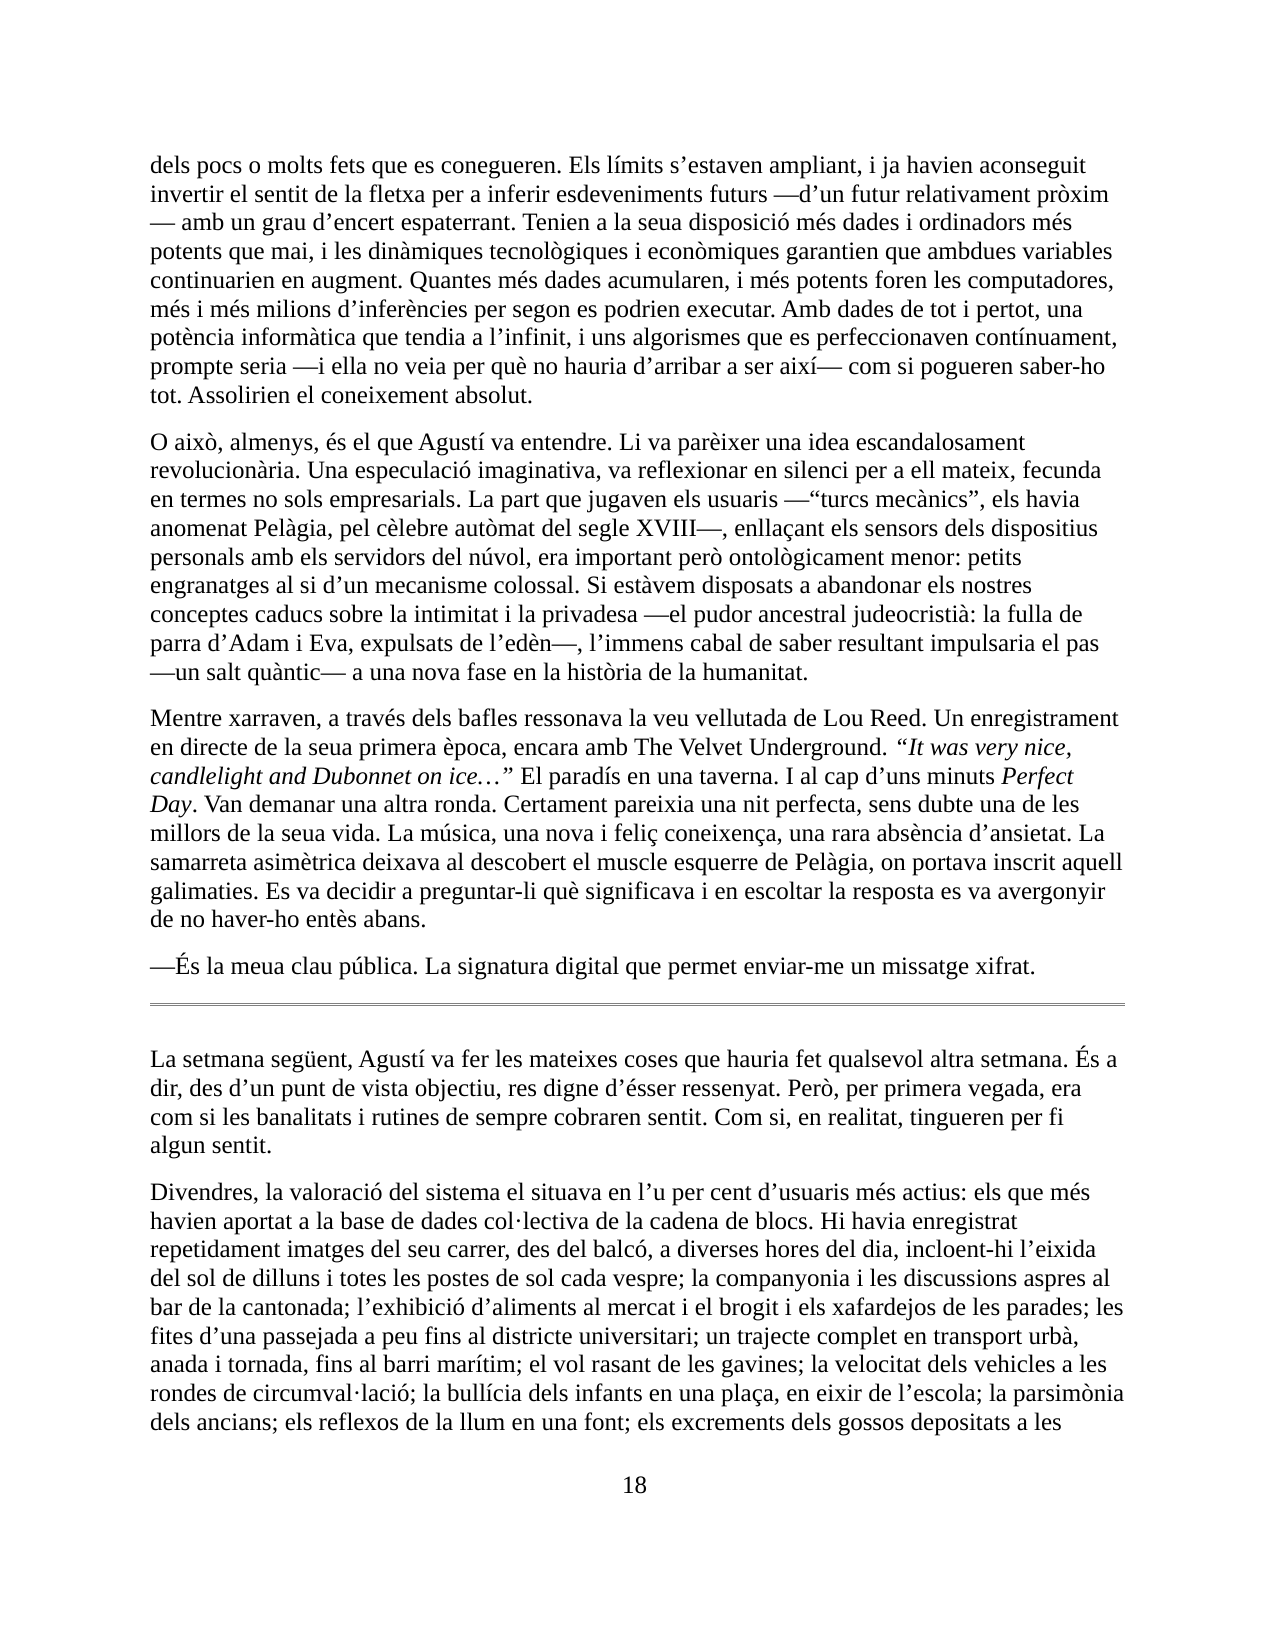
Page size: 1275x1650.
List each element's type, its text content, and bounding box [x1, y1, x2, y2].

text dels pocs o molts fets que es conegueren. Els límits s’estaven ampliant, i ja havien aconseguit invertir el sentit de la fletxa per a inferir esdeveniments futurs —d’un futur relativament pròxim— amb un grau d’encert espaterrant. Tenien a la seua disposició més dades i ordinadors més potents que mai, i les dinàmiques tecnològiques i econòmiques garantien que ambdues variables continuarien en augment. Quantes més dades acumularen, i més potents foren les computadores, més i més milions d’inferències per segon es podrien executar. Amb dades de tot i pertot, una potència informàtica que tendia a l’infinit, i uns algorismes que es perfeccionaven contínuament, prompte seria —i ella no veia per què no hauria d’arribar a ser així— com si pogueren saber-ho tot. Assolirien el coneixement absolut. [150, 150, 1125, 409]
text Divendres, la valoració del sistema el situava en l’u per cent d’usuaris més actius: els que més havien aportat a la base de dades col·lectiva de la cadena de blocs. Hi havia enregistrat repetidament imatges del seu carrer, des del balcó, a diverses hores del dia, incloent-hi l’eixida del sol de dilluns i totes les postes de sol cada vespre; la companyonia i les discussions aspres al bar de la cantonada; l’exhibició d’aliments al mercat i el brogit i els xafardejos de les parades; les fites d’una passejada a peu fins al districte universitari; un trajecte complet en transport urbà, anada i tornada, fins al barri marítim; el vol rasant de les gavines; la velocitat dels vehicles a les rondes de circumval·lació; la bullícia dels infants en una plaça, en eixir de l’escola; la parsimònia dels ancians; els reflexos de la llum en una font; els excrements dels gossos depositats a les [150, 1177, 1125, 1436]
text O això, almenys, és el que Agustí va entendre. Li va parèixer una idea escandalosament revolucionària. Una especulació imaginativa, va reflexionar en silenci per a ell mateix, fecunda en termes no sols empresarials. La part que jugaven els usuaris —“turcs mecànics”, els havia anomenat Pelàgia, pel cèlebre autòmat del segle XVIII—, enllaçant els sensors dels dispositius personals amb els servidors del núvol, era important però ontològicament menor: petits engranatges al si d’un mecanisme colossal. Si estàvem disposats a abandonar els nostres conceptes caducs sobre la intimitat i la privadesa —el pudor ancestral judeocristià: la fulla de parra d’Adam i Eva, expulsats de l’edèn—, l’immens cabal de saber resultant impulsaria el pas —un salt quàntic— a una nova fase en la història de la humanitat. [150, 427, 1125, 685]
text —És la meua clau pública. La signatura digital que permet enviar-me un missatge xifrat. [150, 951, 1125, 980]
text Mentre xarraven, a través dels bafles ressonava la veu vellutada de Lou Reed. Un enregistrament en directe de la seua primera època, encara amb The Velvet Underground. “It was very nice, candlelight and Dubonnet on ice…” El paradís en una taverna. I al cap d’uns minuts Perfect Day. Van demanar una altra ronda. Certament pareixia una nit perfecta, sens dubte una de les millors de la seua vida. La música, una nova i feliç coneixença, una rara absència d’ansietat. La samarreta asimètrica deixava al descobert el muscle esquerre de Pelàgia, on portava inscrit aquell galimaties. Es va decidir a preguntar-li què significava i en escoltar la resposta es va avergonyir de no haver-ho entès abans. [150, 703, 1125, 933]
text La setmana següent, Agustí va fer les mateixes coses que hauria fet qualsevol altra setmana. És a dir, des d’un punt de vista objectiu, res digne d’ésser ressenyat. Però, per primera vegada, era com si les banalitats i rutines de sempre cobraren sentit. Com si, en realitat, tingueren per fi algun sentit. [150, 1044, 1125, 1159]
